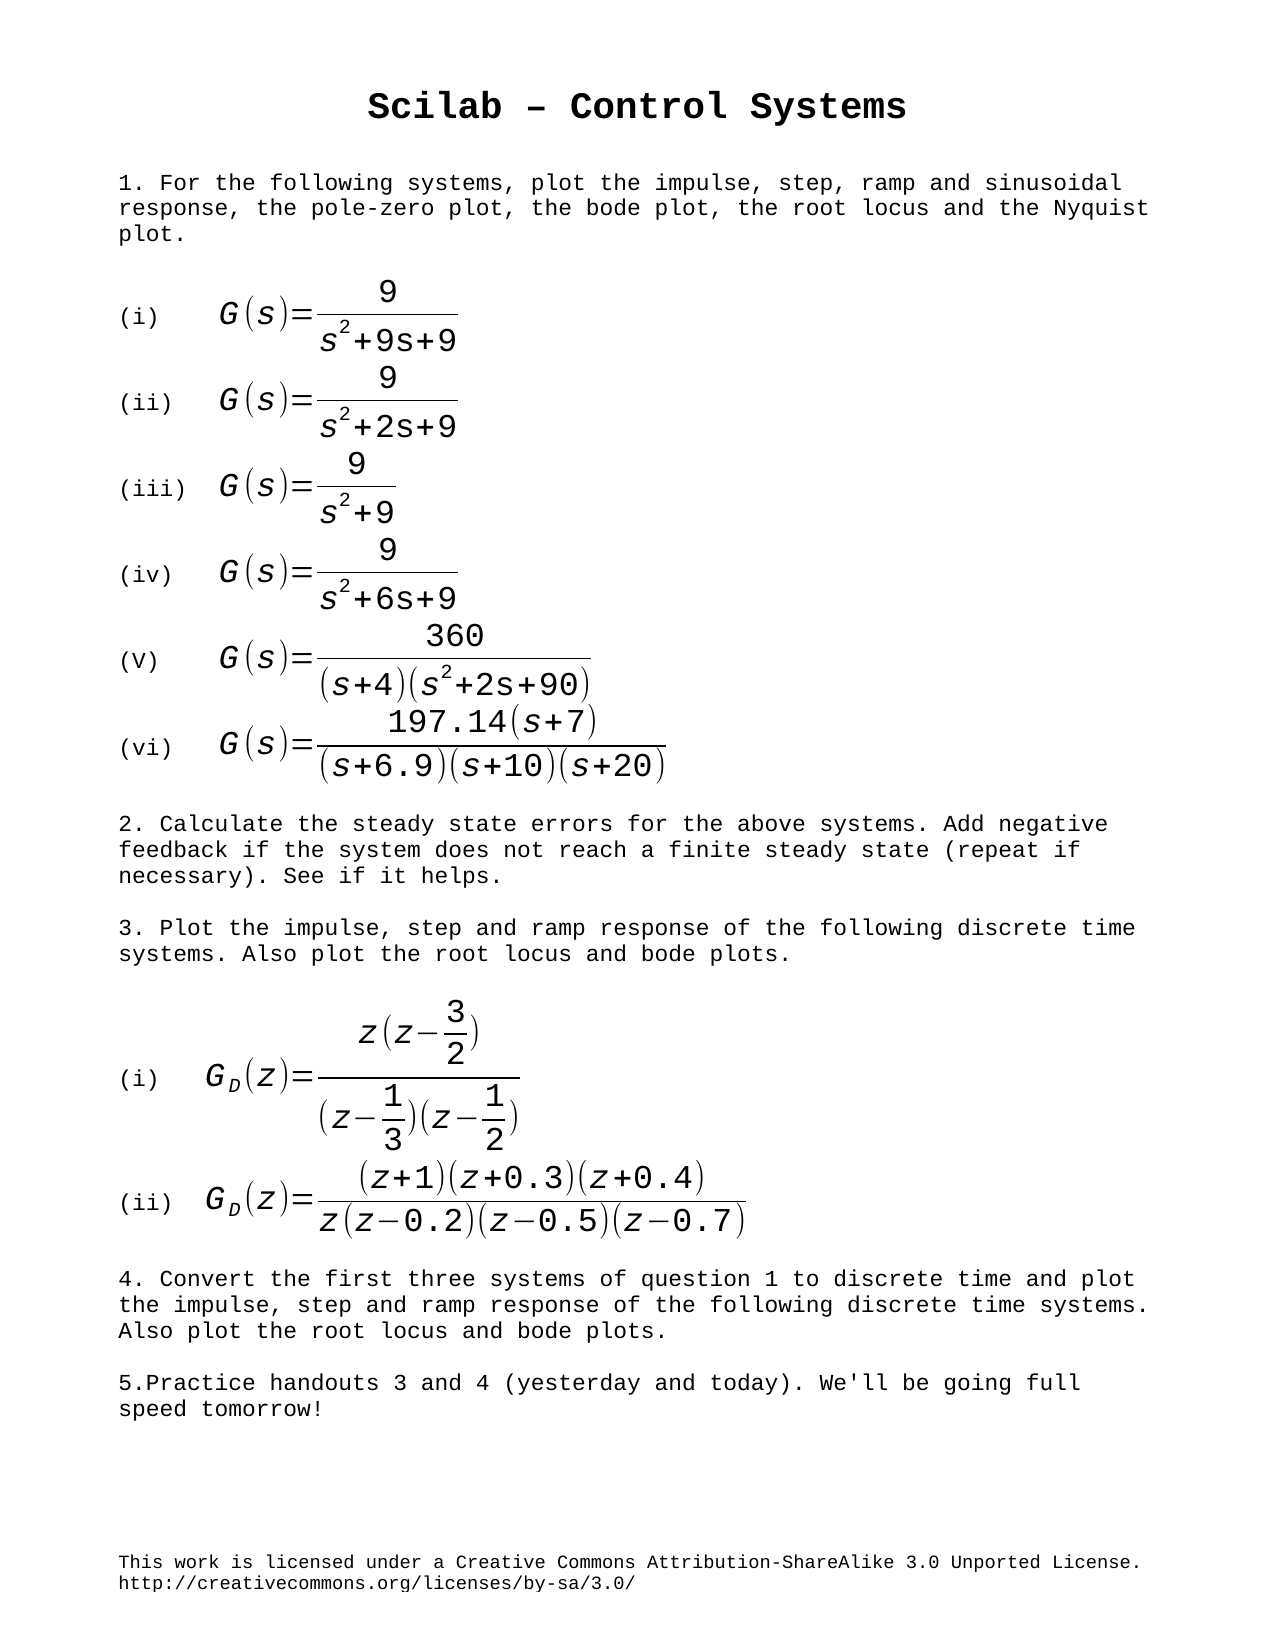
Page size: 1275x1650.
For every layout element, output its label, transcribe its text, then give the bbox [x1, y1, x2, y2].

text (iv) [118, 533, 1157, 619]
text 2. Calculate the steady state errors for the above systems. Add negative feedback if the system does not reach a finite steady state (repeat if necessary). See if it helps. [118, 812, 1157, 890]
text 5.Practice handouts 3 and 4 (yesterday and today). We'll be going full speed tomorrow! [118, 1371, 1157, 1423]
text (i) [118, 994, 1157, 1160]
text 1. For the following systems, plot the impulse, step, ramp and sinusoidal response, the pole-zero plot, the bode plot, the root locus and the Nyquist plot. [118, 171, 1157, 249]
text (ii) [118, 1160, 1157, 1242]
text (V) [118, 619, 1157, 705]
text 3. Plot the impulse, step and ramp response of the following discrete time systems. Also plot the root locus and bode plots. [118, 916, 1157, 968]
text (i) [118, 274, 1157, 361]
title Scilab – Control Systems [118, 87, 1157, 130]
text (ii) [118, 361, 1157, 447]
text (vi) [118, 705, 1157, 786]
text 4. Convert the first three systems of question 1 to discrete time and plot the impulse, step and ramp response of the following discrete time systems. Also plot the root locus and bode plots. [118, 1267, 1157, 1345]
text (iii) [118, 447, 1157, 533]
